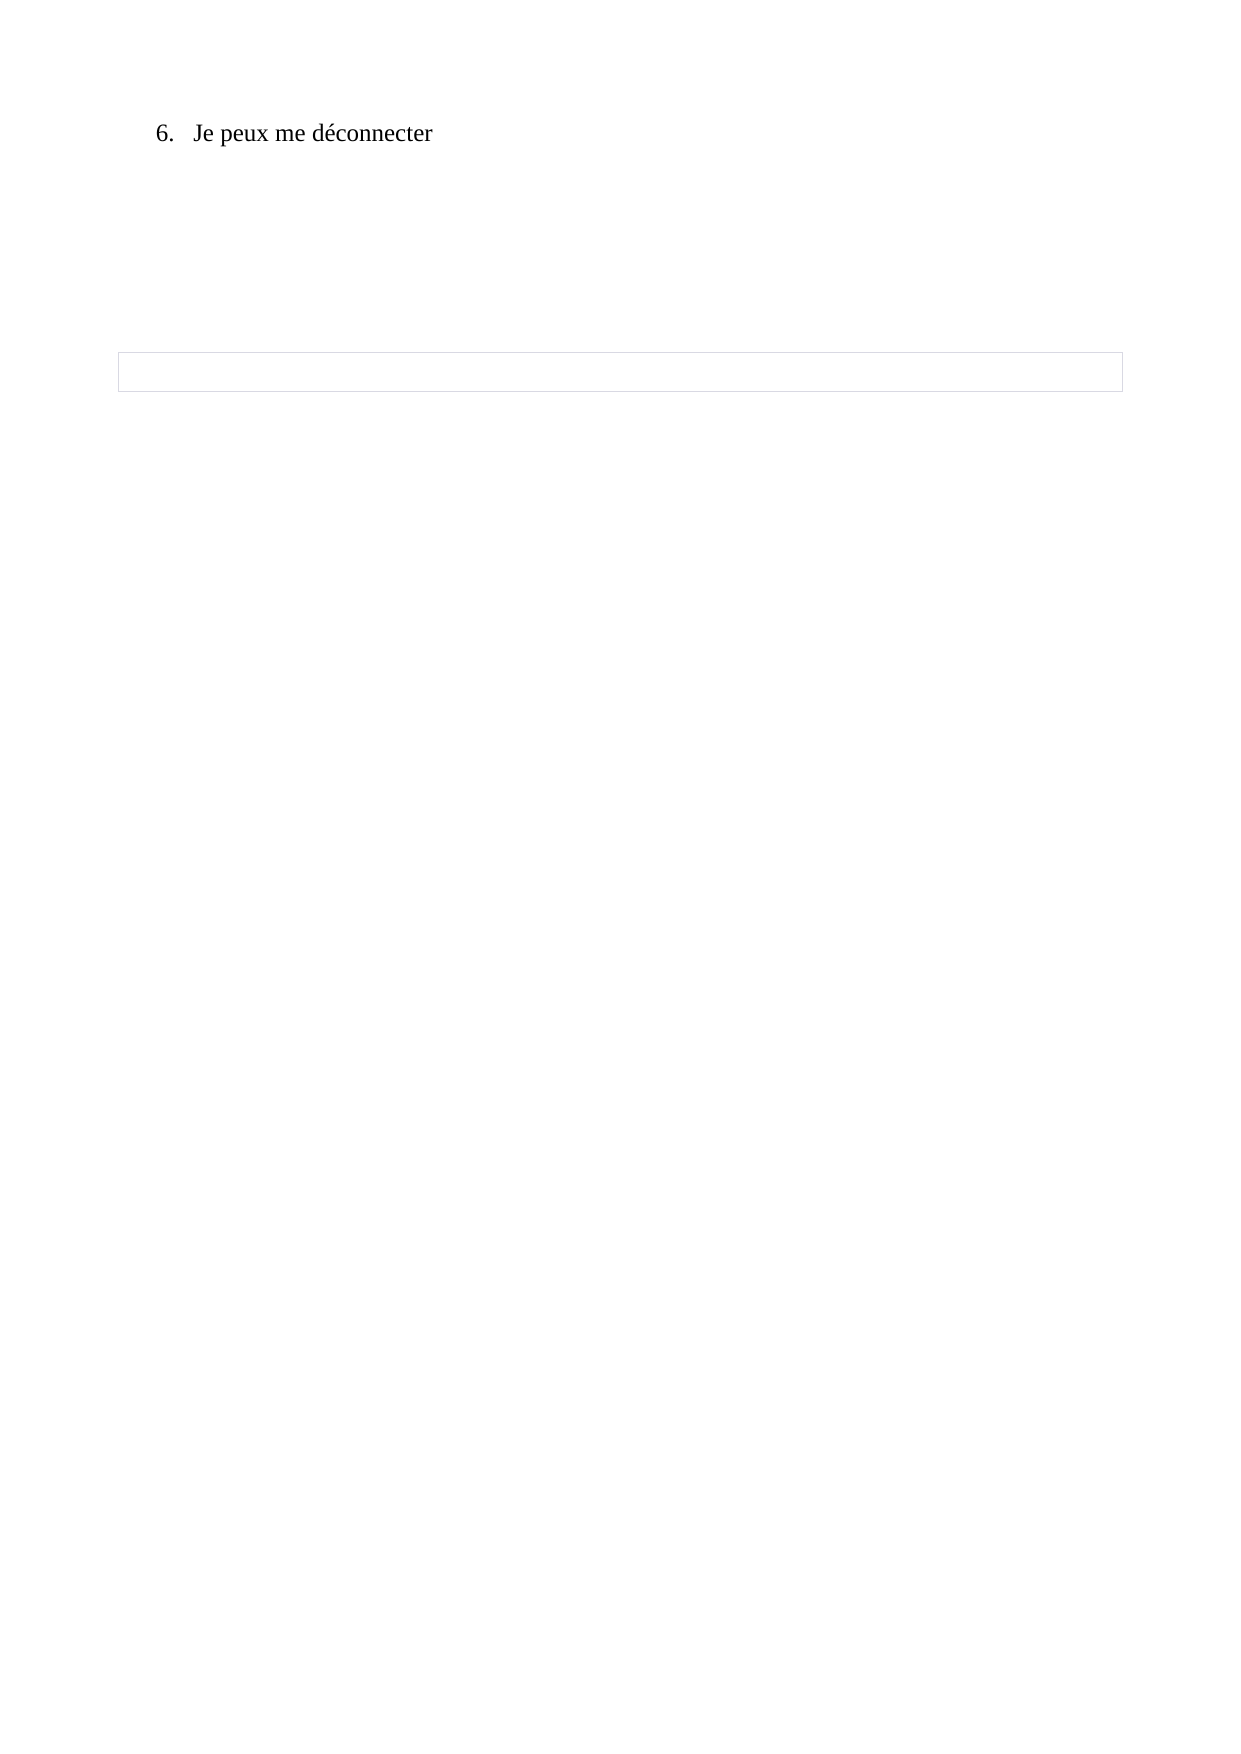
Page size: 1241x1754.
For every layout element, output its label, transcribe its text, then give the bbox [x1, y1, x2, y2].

list Je peux me déconnecter [156, 118, 1122, 147]
